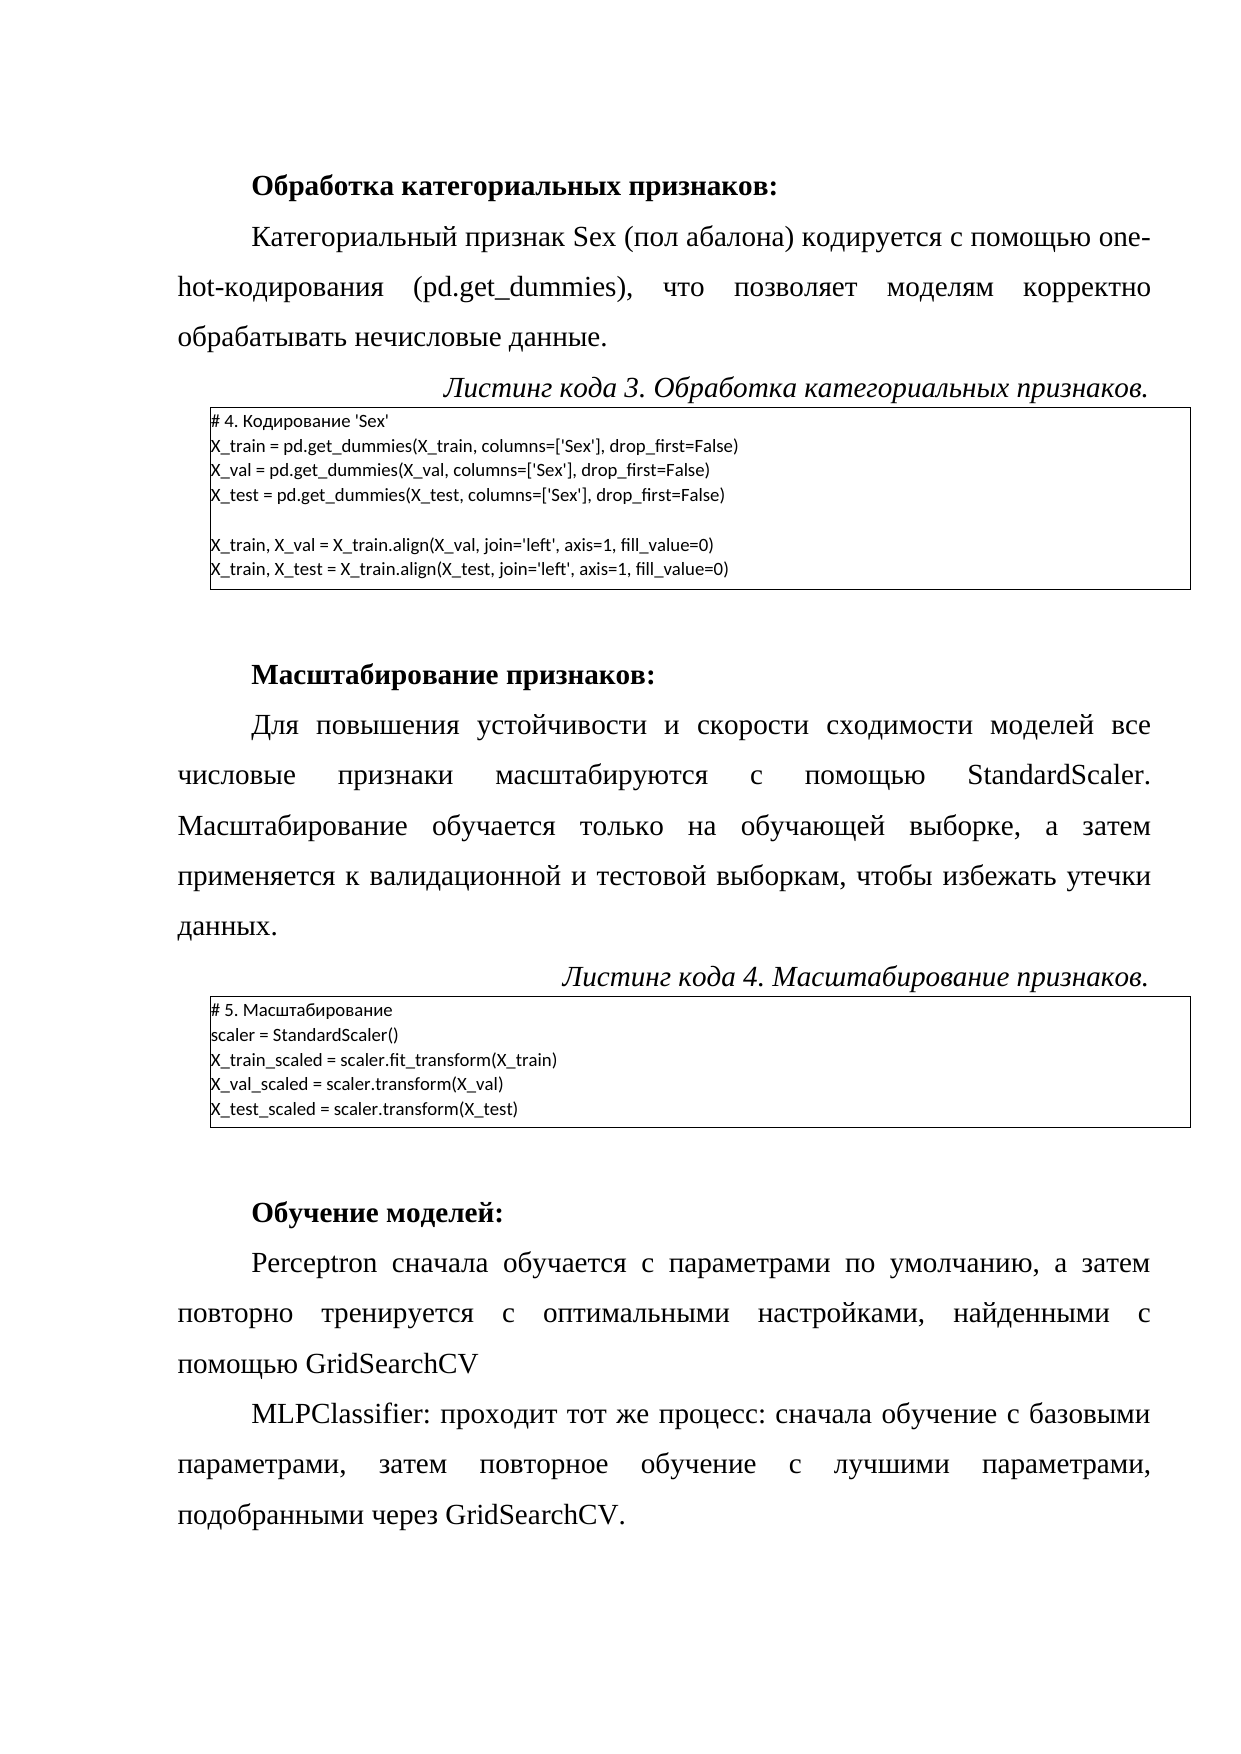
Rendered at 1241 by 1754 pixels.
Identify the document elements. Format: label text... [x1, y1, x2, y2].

text Обработка категориальных признаков: [177, 168, 1152, 202]
text Листинг кода 4. Масштабирование признаков. [177, 959, 1152, 992]
text Для повышения устойчивости и скорости сходимости моделей все числовые признаки масштабируются с помощью StandardScaler. Масштабирование обучается только на обучающей выборке, а затем применяется к валидационной и тестовой выборкам, чтобы избежать утечки данных. [177, 707, 1152, 942]
text Категориальный признак Sex (пол абалона) кодируется с помощью one-hot-кодирования (pd.get_dummies), что позволяет моделям корректно обрабатывать нечисловые данные. [177, 219, 1152, 353]
text Масштабирование признаков: [177, 657, 1152, 690]
text MLPClassifier: проходит тот же процесс: сначала обучение с базовыми параметрами, затем повторное обучение с лучшими параметрами, подобранными через GridSearchCV. [177, 1396, 1152, 1530]
text Обучение моделей: [177, 1195, 1152, 1228]
text Perceptron сначала обучается с параметрами по умолчанию, а затем повторно тренируется с оптимальными настройками, найденными с помощью GridSearchCV [177, 1245, 1152, 1379]
text Листинг кода 3. Обработка категориальных признаков. [177, 370, 1152, 403]
